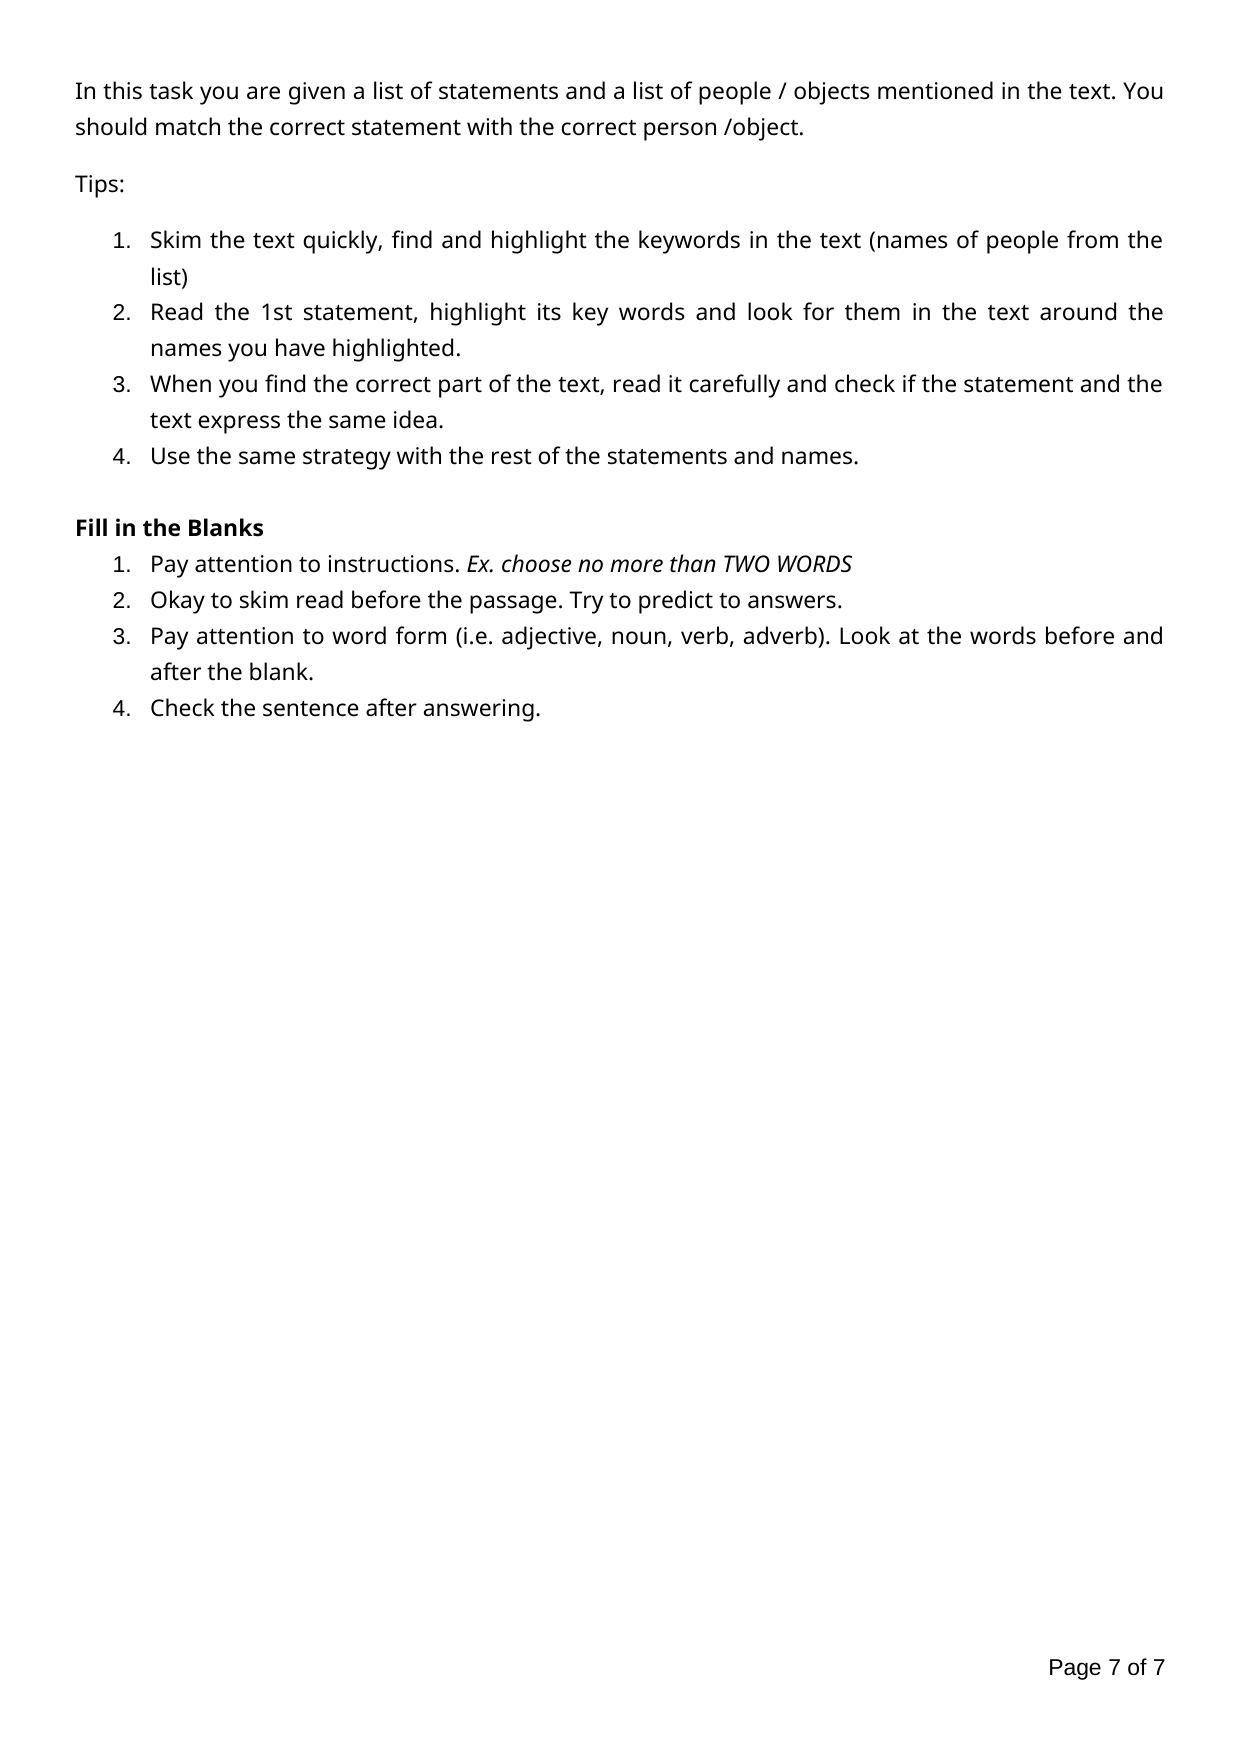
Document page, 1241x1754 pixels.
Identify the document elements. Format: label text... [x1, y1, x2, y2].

text Tips: [75, 168, 1165, 199]
list Read the 1st statement, highlight its key words and look for them in the text around the names you have highlighted. [112, 296, 1165, 363]
text In this task you are given a list of statements and a list of people / objects mentioned in the text. You should match the correct statement with the correct person /object. [75, 75, 1165, 142]
list Check the sentence after answering. [112, 692, 1165, 723]
list Pay attention to instructions. Ex. choose no more than TWO WORDS [112, 548, 1165, 579]
list Use the same strategy with the rest of the statements and names. [112, 440, 1165, 471]
list Pay attention to word form (i.e. adjective, noun, verb, adverb). Look at the words before and after the blank. [112, 620, 1165, 687]
text Fill in the Blanks [75, 512, 1165, 543]
list Okay to skim read before the passage. Try to predict to answers. [112, 584, 1165, 615]
list Skim the text quickly, find and highlight the keywords in the text (names of people from the list) [112, 224, 1165, 292]
list When you find the correct part of the text, read it carefully and check if the statement and the text express the same idea. [112, 368, 1165, 435]
